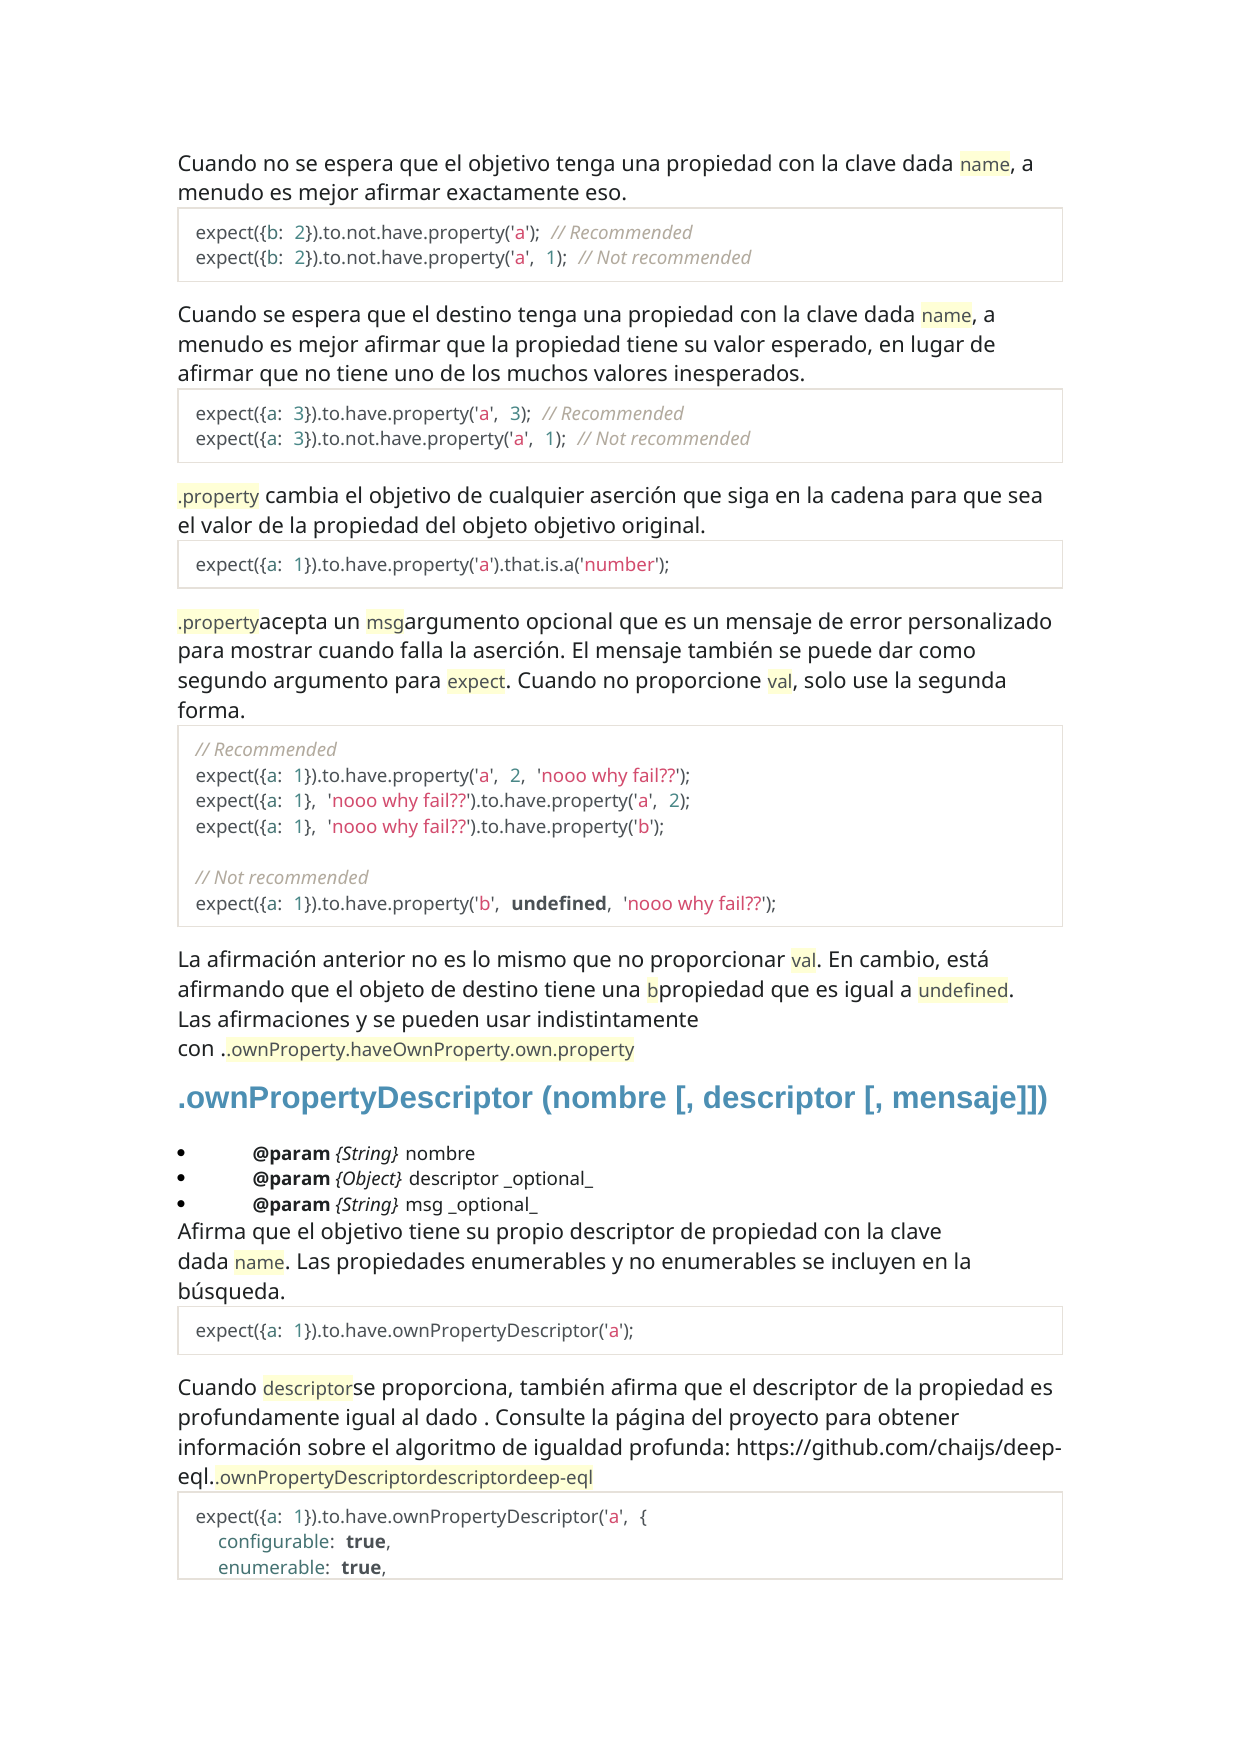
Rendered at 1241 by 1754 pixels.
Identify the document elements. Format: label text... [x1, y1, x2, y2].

text expect({a: 1}).to.have.property('b', undefined, 'nooo why fail??'); [179, 878, 1062, 926]
text .propertyacepta un msgargumento opcional que es un mensaje de error personalizado para mostrar cuando falla la aserción. El mensaje también se puede dar como segundo argumento para expect. Cuando no proporcione val, solo use la segunda forma. [177, 606, 1063, 725]
text expect({a: 1}).to.have.ownPropertyDescriptor('a'); [179, 1307, 1062, 1354]
text expect({a: 1}, 'nooo why fail??').to.have.property('a', 2); [179, 776, 1062, 801]
text Cuando descriptorse proporciona, también afirma que el descriptor de la propiedad es profundamente igual al dado . Consulte la página del proyecto para obtener información sobre el algoritmo de igualdad profunda: https://github.com/chaijs/deep-eql..ownPropertyDescriptordescriptordeep-eql [177, 1372, 1063, 1491]
text .property cambia el objetivo de cualquier aserción que siga en la cadena para que sea el valor de la propiedad del objeto objetivo original. [177, 480, 1063, 539]
text expect({b: 2}).to.not.have.property('a', 1); // Not recommended [179, 233, 1062, 281]
text enumerable: true, [179, 1542, 1062, 1578]
text expect({a: 1}, 'nooo why fail??').to.have.property('b'); [179, 801, 1062, 827]
text expect({a: 3}).to.have.property('a', 3); // Recommended [179, 390, 1062, 414]
text Cuando no se espera que el objetivo tenga una propiedad con la clave dada name, a menudo es mejor afirmar exactamente eso. [177, 148, 1063, 207]
text La afirmación anterior no es lo mismo que no proporcionar val. En cambio, está afirmando que el objeto de destino tiene una bpropiedad que es igual a undefined. [177, 944, 1063, 1004]
list @param {String} msg _optional_ [177, 1191, 1063, 1216]
text expect({a: 1}).to.have.property('a').that.is.a('number'); [179, 541, 1062, 587]
text Cuando se espera que el destino tenga una propiedad con la clave dada name, a menudo es mejor afirmar que la propiedad tiene su valor esperado, en lugar de afirmar que no tiene uno de los muchos valores inesperados. [177, 299, 1063, 388]
text Las afirmaciones y se pueden usar indistintamente con ..ownProperty.haveOwnProperty.own.property [177, 1004, 1063, 1063]
subtitle .ownPropertyDescriptor (nombre [, descriptor [, mensaje]]) [177, 1079, 1063, 1115]
text configurable: true, [179, 1517, 1062, 1542]
text // Not recommended [179, 852, 1062, 878]
text // Recommended [179, 726, 1062, 750]
text expect({b: 2}).to.not.have.property('a'); // Recommended [179, 209, 1062, 233]
list @param {String} nombre [177, 1140, 1063, 1165]
text expect({a: 1}).to.have.ownPropertyDescriptor('a', { [179, 1493, 1062, 1517]
list @param {Object} descriptor _optional_ [177, 1165, 1063, 1191]
text Afirma que el objetivo tiene su propio descriptor de propiedad con la clave dada name. Las propiedades enumerables y no enumerables se incluyen en la búsqueda. [177, 1216, 1063, 1306]
text expect({a: 1}).to.have.property('a', 2, 'nooo why fail??'); [179, 750, 1062, 776]
text expect({a: 3}).to.not.have.property('a', 1); // Not recommended [179, 414, 1062, 462]
